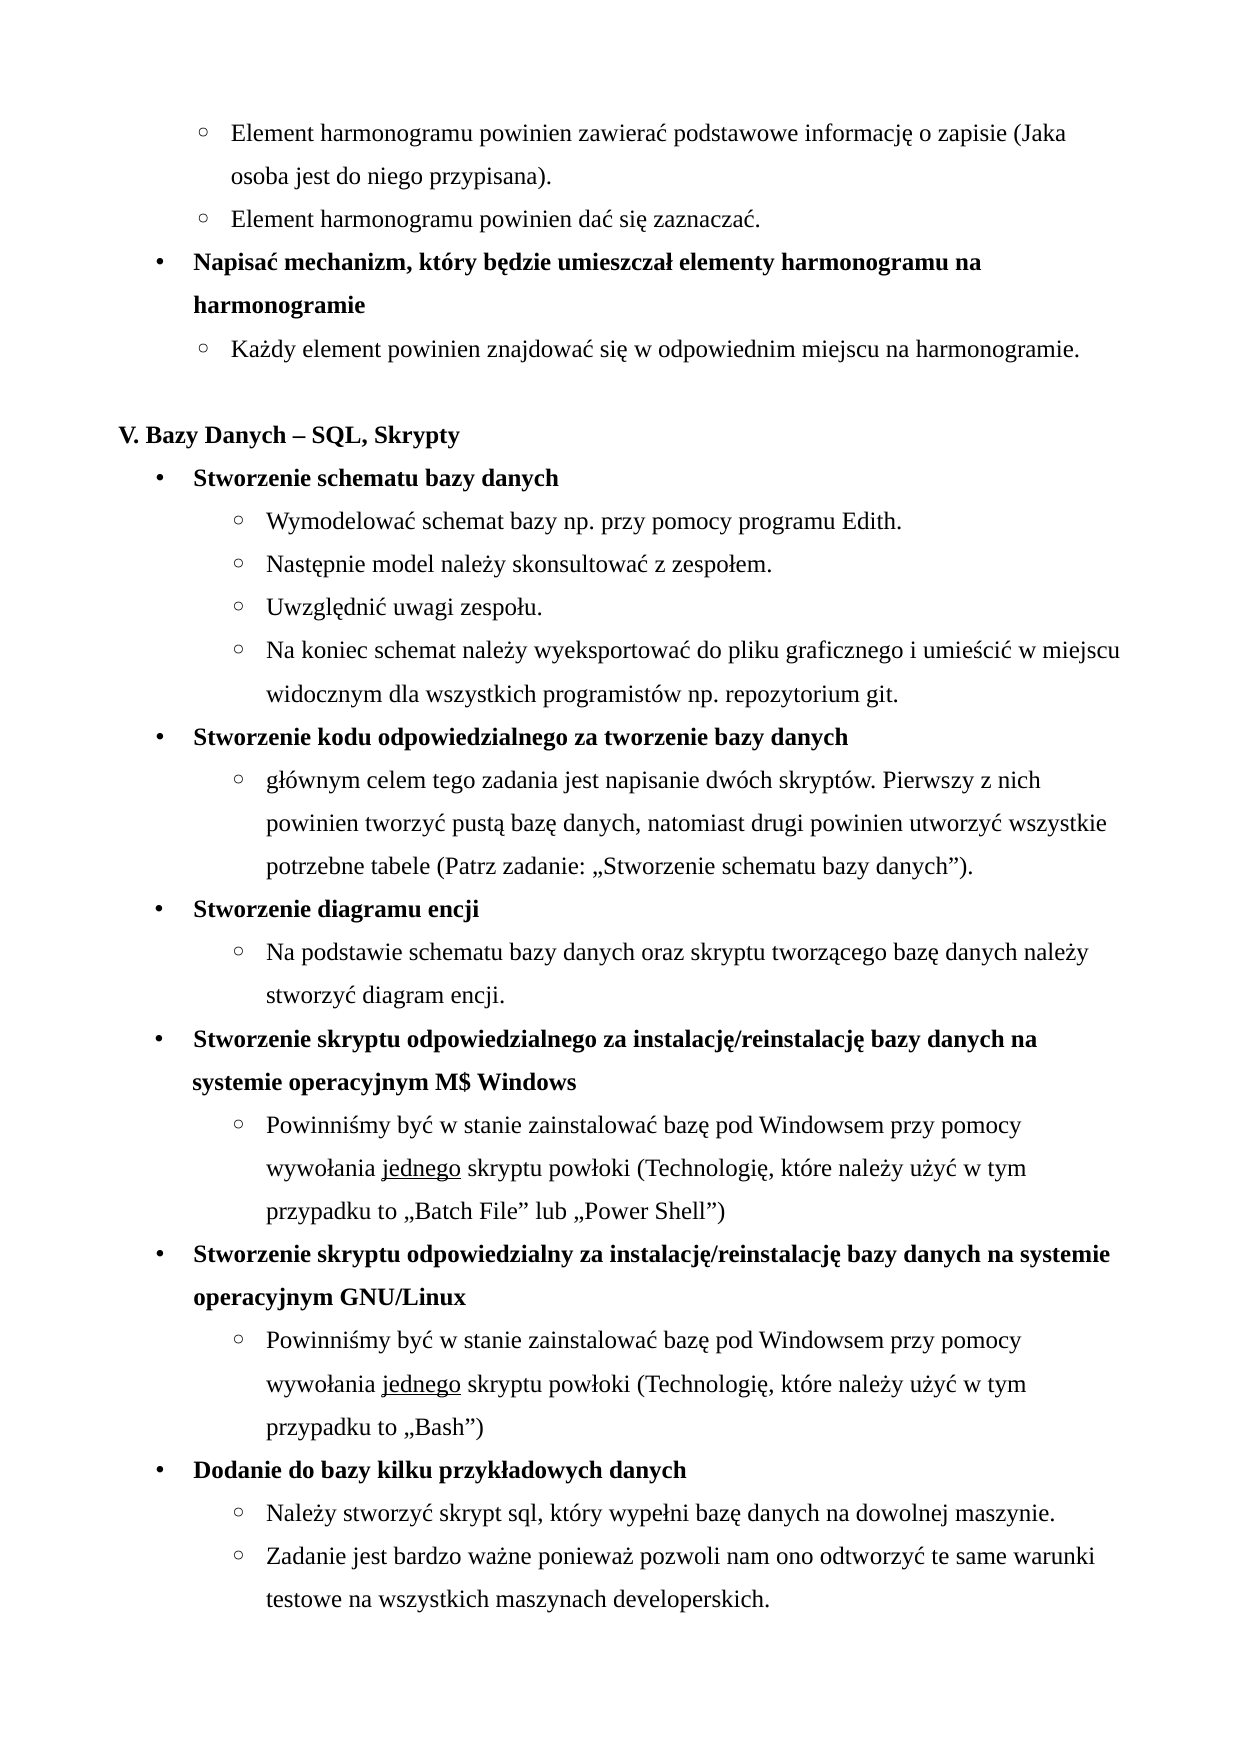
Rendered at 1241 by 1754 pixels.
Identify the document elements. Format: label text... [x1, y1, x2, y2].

list głównym celem tego zadania jest napisanie dwóch skryptów. Pierwszy z nich powinien tworzyć pustą bazę danych, natomiast drugi powinien utworzyć wszystkie potrzebne tabele (Patrz zadanie: „Stworzenie schematu bazy danych”). [228, 765, 1122, 880]
list Stworzenie schematu bazy danych [156, 463, 1122, 492]
list Stworzenie diagramu encji [154, 894, 1122, 923]
list Każdy element powinien znajdować się w odpowiednim miejscu na harmonogramie. [193, 334, 1122, 362]
list Element harmonogramu powinien zawierać podstawowe informację o zapisie (Jaka osoba jest do niego przypisana). [193, 118, 1122, 190]
list Zadanie jest bardzo ważne ponieważ pozwoli nam ono odtworzyć te same warunki testowe na wszystkich maszynach developerskich. [228, 1541, 1122, 1613]
text V. Bazy Danych – SQL, Skrypty [118, 420, 1122, 449]
list Powinniśmy być w stanie zainstalować bazę pod Windowsem przy pomocy wywołania jednego skryptu powłoki (Technologię, które należy użyć w tym przypadku to „Bash”) [228, 1326, 1122, 1441]
list Następnie model należy skonsultować z zespołem. [228, 549, 1122, 578]
list Stworzenie kodu odpowiedzialnego za tworzenie bazy danych [156, 722, 1122, 751]
list Dodanie do bazy kilku przykładowych danych [156, 1455, 1122, 1484]
list Na koniec schemat należy wyeksportować do pliku graficznego i umieścić w miejscu widocznym dla wszystkich programistów np. repozytorium git. [228, 636, 1122, 707]
list Wymodelować schemat bazy np. przy pomocy programu Edith. [228, 506, 1122, 535]
list Należy stworzyć skrypt sql, który wypełni bazę danych na dowolnej maszynie. [228, 1498, 1122, 1527]
list Napisać mechanizm, który będzie umieszczał elementy harmonogramu na harmonogramie [156, 247, 1122, 319]
list Uwzględnić uwagi zespołu. [228, 592, 1122, 621]
list Stworzenie skryptu odpowiedzialnego za instalację/reinstalację bazy danych na systemie operacyjnym M$ Windows [154, 1024, 1122, 1096]
list Powinniśmy być w stanie zainstalować bazę pod Windowsem przy pomocy wywołania jednego skryptu powłoki (Technologię, które należy użyć w tym przypadku to „Batch File” lub „Power Shell”) [228, 1110, 1122, 1225]
list Element harmonogramu powinien dać się zaznaczać. [193, 204, 1122, 233]
list Stworzenie skryptu odpowiedzialny za instalację/reinstalację bazy danych na systemie operacyjnym GNU/Linux [156, 1239, 1122, 1311]
list Na podstawie schematu bazy danych oraz skryptu tworzącego bazę danych należy stworzyć diagram encji. [228, 937, 1122, 1009]
